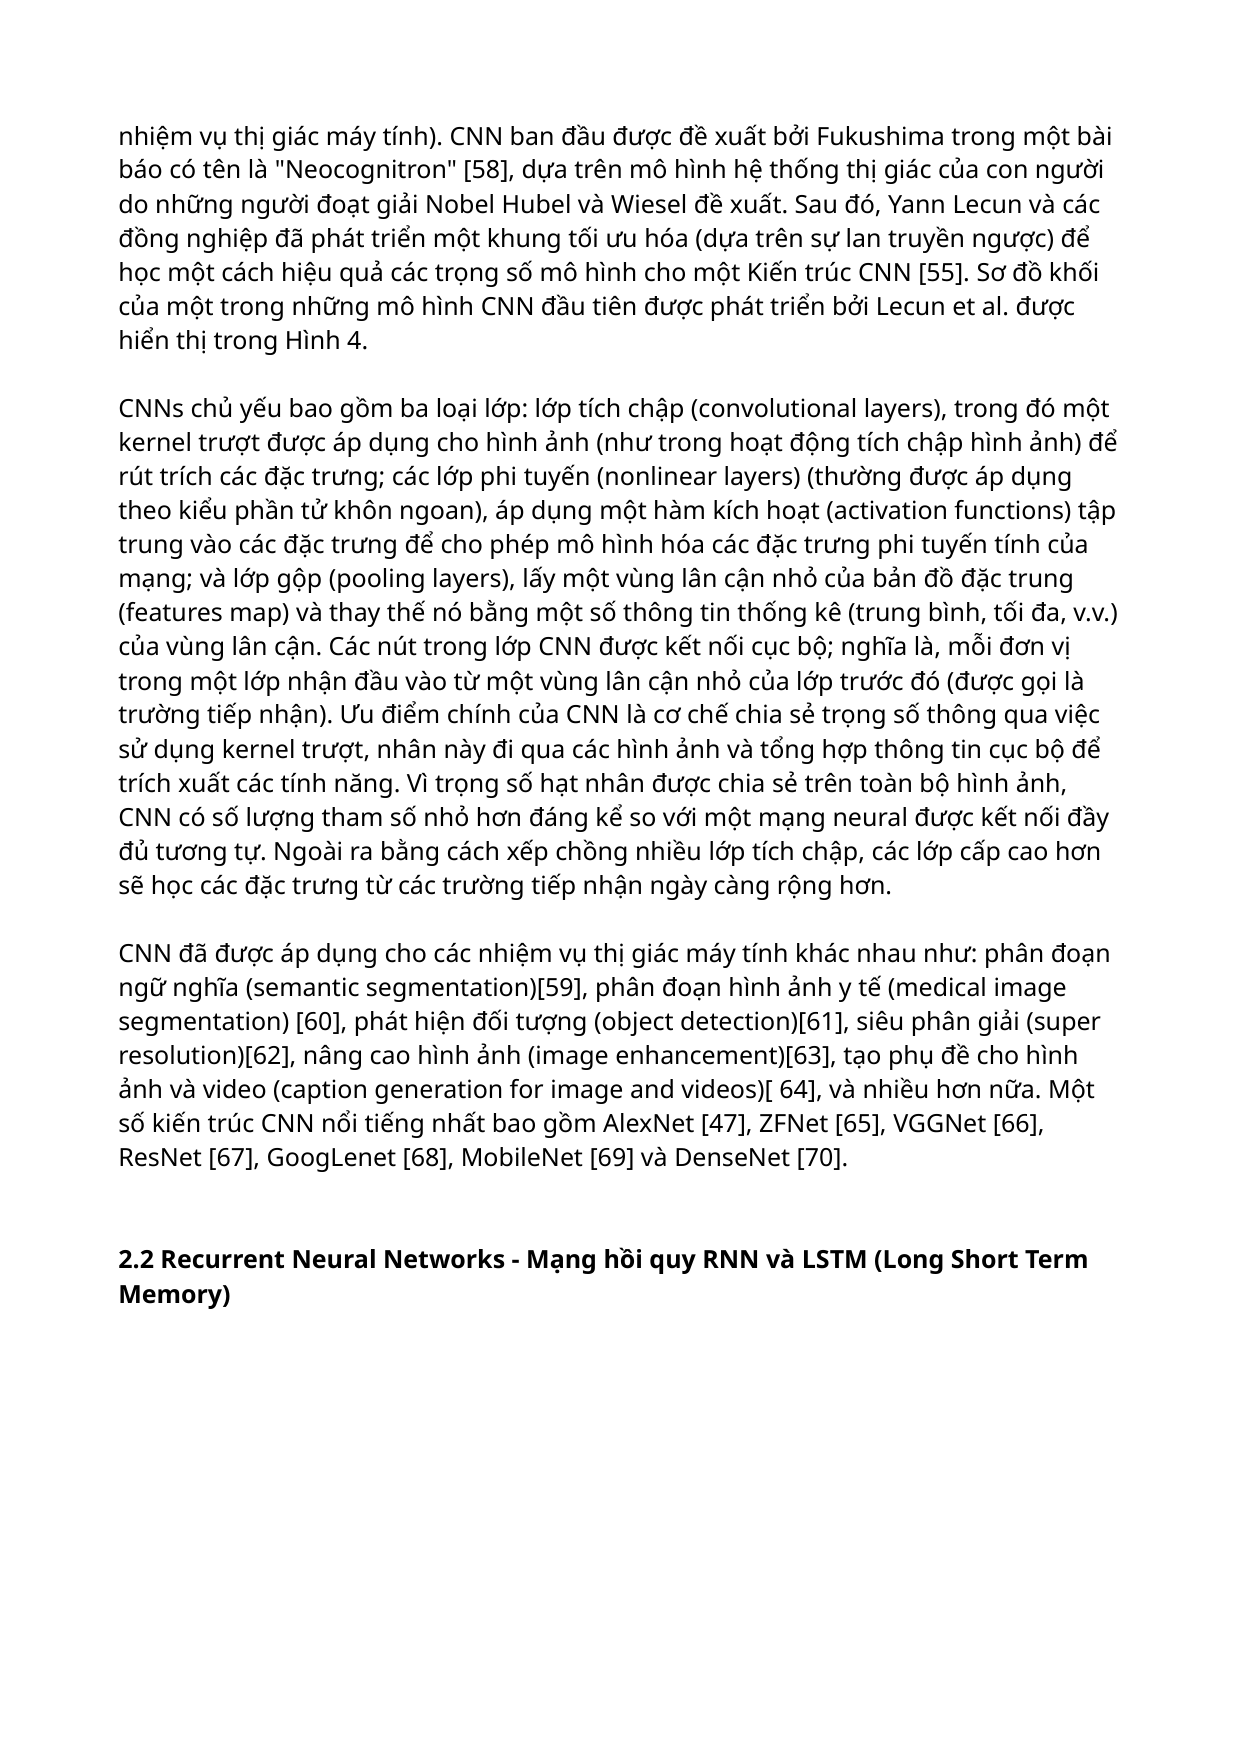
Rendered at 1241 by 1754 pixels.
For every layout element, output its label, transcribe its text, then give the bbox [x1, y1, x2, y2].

text 2.2 Recurrent Neural Networks - Mạng hồi quy RNN và LSTM (Long Short Term Memory) [118, 1242, 1122, 1310]
text CNN đã được áp dụng cho các nhiệm vụ thị giác máy tính khác nhau như: phân đoạn ngữ nghĩa (semantic segmentation)[59], phân đoạn hình ảnh y tế (medical image segmentation) [60], phát hiện đối tượng (object detection)[61], siêu phân giải (super resolution)[62], nâng cao hình ảnh (image enhancement)[63], tạo phụ đề cho hình ảnh và video (caption generation for image and videos)[ 64], và nhiều hơn nữa. Một số kiến trúc CNN nổi tiếng nhất bao gồm AlexNet [47], ZFNet [65], VGGNet [66], ResNet [67], GoogLenet [68], MobileNet [69] và DenseNet [70]. [118, 936, 1122, 1174]
text CNNs chủ yếu bao gồm ba loại lớp: lớp tích chập (convolutional layers), trong đó một kernel trượt được áp dụng cho hình ảnh (như trong hoạt động tích chập hình ảnh) để rút trích các đặc trưng; các lớp phi tuyến (nonlinear layers) (thường được áp dụng theo kiểu phần tử khôn ngoan), áp dụng một hàm kích hoạt (activation functions) tập trung vào các đặc trưng để cho phép mô hình hóa các đặc trưng phi tuyến tính của mạng; và lớp gộp (pooling layers), lấy một vùng lân cận nhỏ của bản đồ đặc trung (features map) và thay thế nó bằng một số thông tin thống kê (trung bình, tối đa, v.v.) của vùng lân cận. Các nút trong lớp CNN được kết nối cục bộ; nghĩa là, mỗi đơn vị trong một lớp nhận đầu vào từ một vùng lân cận nhỏ của lớp trước đó (được gọi là trường tiếp nhận). Ưu điểm chính của CNN là cơ chế chia sẻ trọng số thông qua việc sử dụng kernel trượt, nhân này đi qua các hình ảnh và tổng hợp thông tin cục bộ để trích xuất các tính năng. Vì trọng số hạt nhân được chia sẻ trên toàn bộ hình ảnh, CNN có số lượng tham số nhỏ hơn đáng kể so với một mạng neural được kết nối đầy đủ tương tự. Ngoài ra bằng cách xếp chồng nhiều lớp tích chập, các lớp cấp cao hơn sẽ học các đặc trưng từ các trường tiếp nhận ngày càng rộng hơn. [118, 391, 1122, 902]
text nhiệm vụ thị giác máy tính). CNN ban đầu được đề xuất bởi Fukushima trong một bài báo có tên là "Neocognitron" [58], dựa trên mô hình hệ thống thị giác của con người do những người đoạt giải Nobel Hubel và Wiesel đề xuất. Sau đó, Yann Lecun và các đồng nghiệp đã phát triển một khung tối ưu hóa (dựa trên sự lan truyền ngược) để học một cách hiệu quả các trọng số mô hình cho một Kiến trúc CNN [55]. Sơ đồ khối của một trong những mô hình CNN đầu tiên được phát triển bởi Lecun et al. được hiển thị trong Hình 4. [118, 118, 1122, 357]
